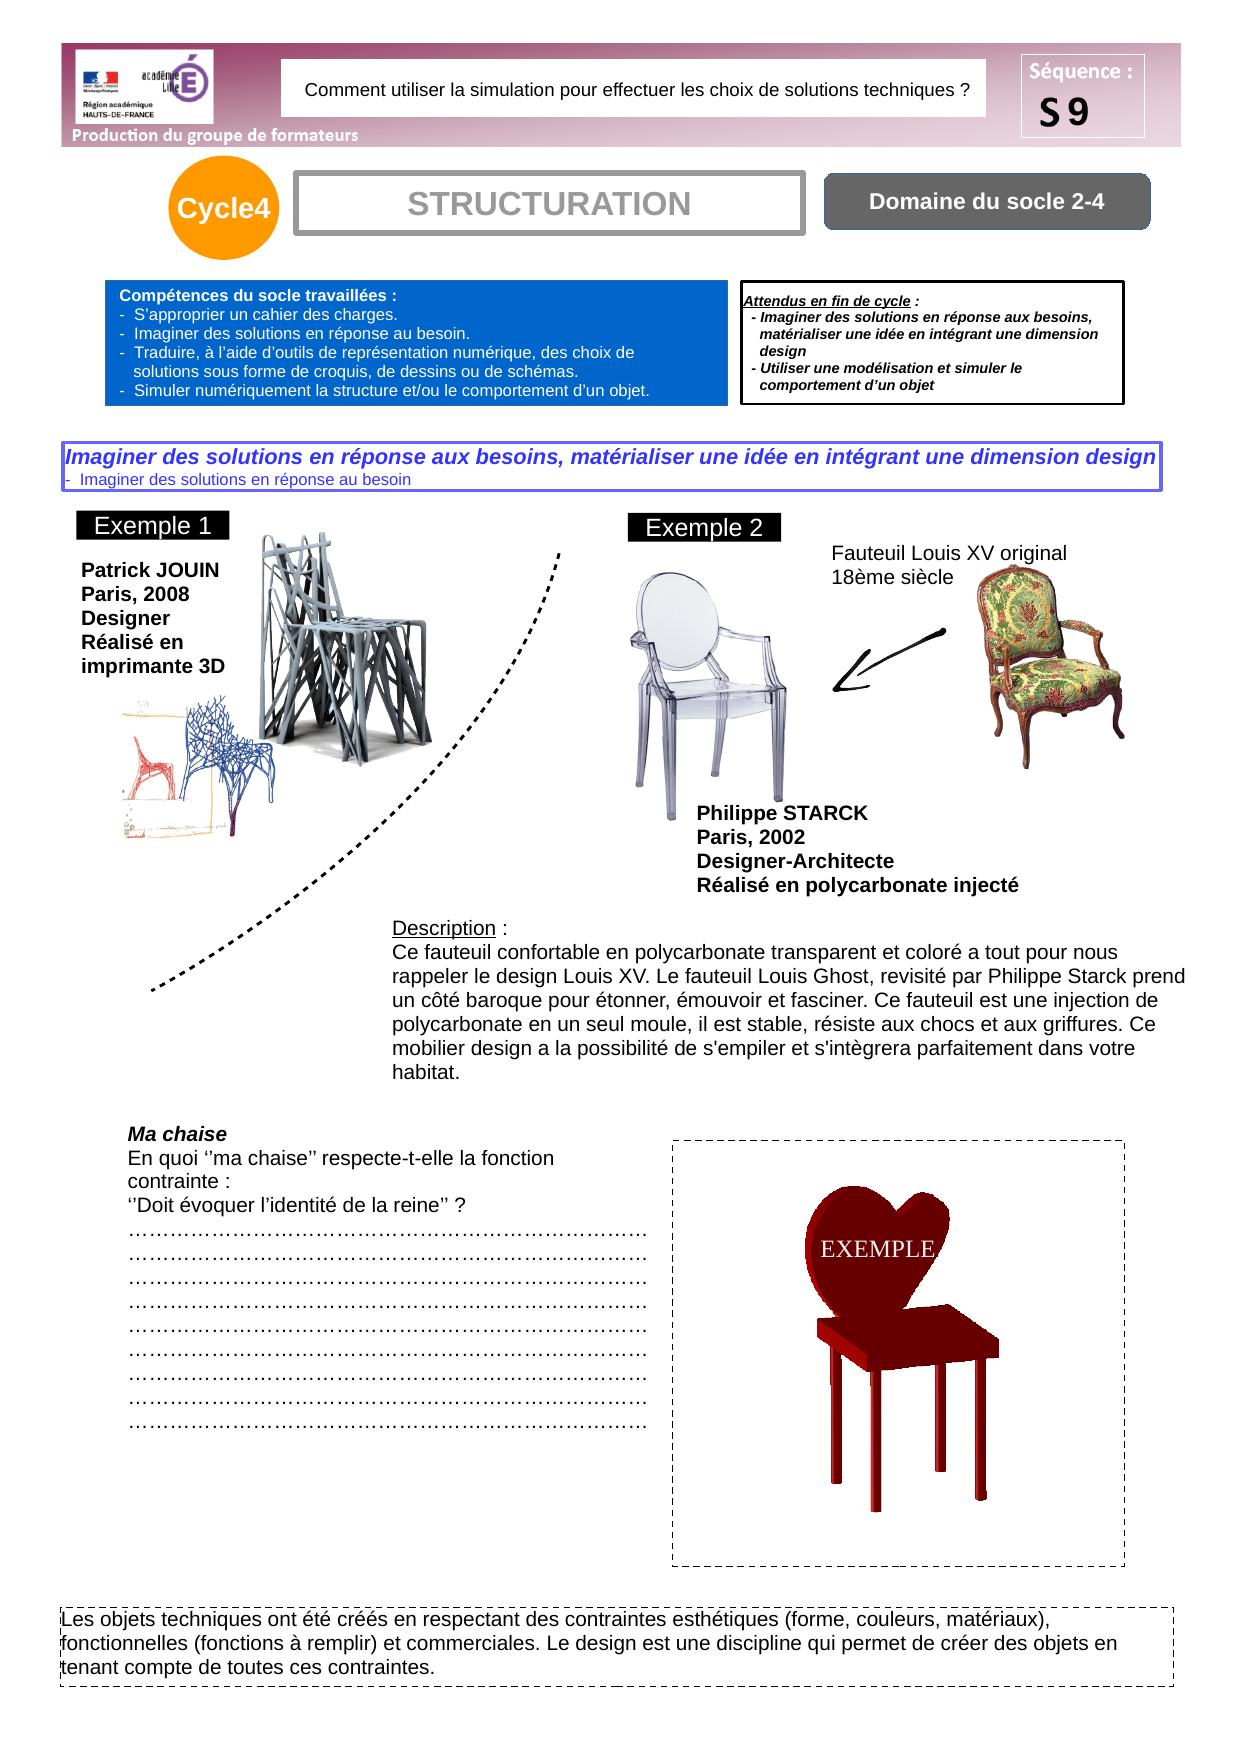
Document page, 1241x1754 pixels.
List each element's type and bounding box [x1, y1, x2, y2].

picture [584, 558, 948, 834]
picture [122, 522, 442, 838]
picture [795, 1180, 1010, 1520]
picture [59, 41, 1182, 148]
picture [974, 560, 1127, 772]
